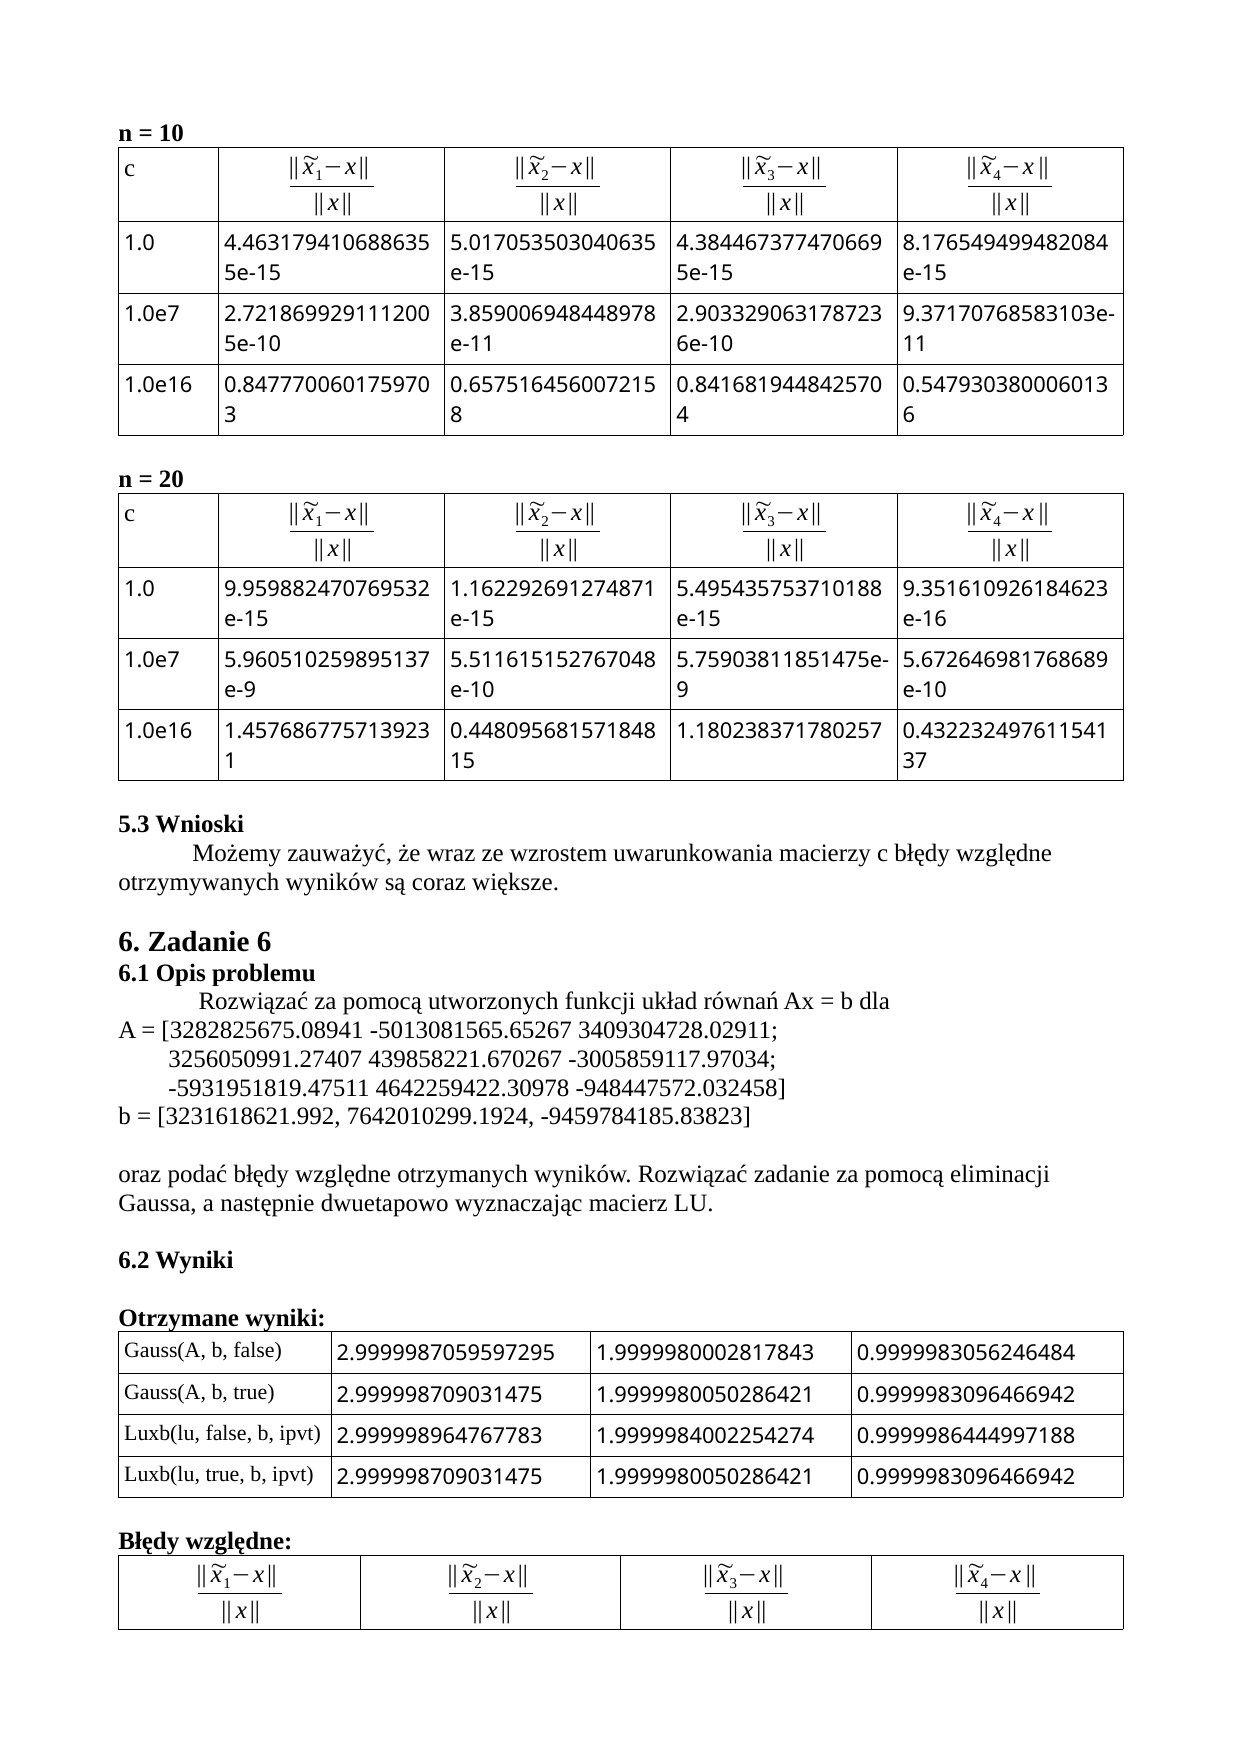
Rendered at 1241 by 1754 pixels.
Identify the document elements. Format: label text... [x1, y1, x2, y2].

table_cell 1.162292691274871e-15 [445, 568, 670, 638]
table_header Gauss(A, b, false) [119, 1332, 331, 1373]
table_cell 5.960510259895137e-9 [219, 639, 444, 709]
text b = [3231618621.992, 7642010299.1924, -9459784185.83823] [118, 1101, 1122, 1130]
table_cell 2.9033290631787236e-10 [671, 294, 897, 364]
table_header [361, 1556, 620, 1629]
table_cell 9.351610926184623e-16 [898, 568, 1123, 638]
table_header [872, 1556, 1123, 1629]
table_cell 1.9999984002254274 [591, 1415, 851, 1456]
table_cell 5.017053503040635e-15 [445, 222, 670, 292]
table_header [219, 494, 444, 567]
table_cell 0.9999983096466942 [852, 1457, 1123, 1497]
text Otrzymane wyniki: [118, 1303, 1122, 1331]
table_cell 5.672646981768689e-10 [898, 639, 1123, 709]
table_cell 1.9999980050286421 [591, 1374, 851, 1414]
text Błędy względne: [118, 1526, 1122, 1554]
table_cell 1.0 [119, 568, 218, 638]
text -5931951819.47511 4642259422.30978 -948447572.032458] [118, 1073, 1122, 1101]
table_cell 1.0e7 [119, 639, 218, 709]
table_cell 4.3844673774706695e-15 [671, 222, 897, 292]
text Rozwiązać za pomocą utworzonych funkcji układ równań Ax = b dla [118, 986, 1122, 1015]
table_header [119, 1556, 360, 1629]
table_cell 5.75903811851475e-9 [671, 639, 897, 709]
table_header 1.9999980002817843 [591, 1332, 851, 1373]
table_cell 0.8416819448425704 [671, 365, 897, 435]
table_cell 1.9999980050286421 [591, 1457, 851, 1497]
table_header c [119, 148, 218, 221]
text 6.2 Wyniki [118, 1245, 1122, 1274]
table_header [671, 148, 897, 221]
table_cell Luxb(lu, false, b, ipvt) [119, 1415, 331, 1456]
text 5.3 Wnioski [118, 809, 1122, 838]
text 6. Zadanie 6 [118, 924, 1122, 958]
table_cell 5.511615152767048e-10 [445, 639, 670, 709]
text n = 20 [118, 464, 1122, 492]
table_cell 2.999998709031475 [332, 1457, 590, 1497]
text Możemy zauważyć, że wraz ze wzrostem uwarunkowania macierzy c błędy względne otrzymywanych wyników są coraz większe. [118, 838, 1122, 895]
text 3256050991.27407 439858221.670267 -3005859117.97034; [118, 1044, 1122, 1073]
table_cell 2.999998964767783 [332, 1415, 590, 1456]
text A = [3282825675.08941 -5013081565.65267 3409304728.02911; [118, 1015, 1122, 1044]
table_cell 0.9999983096466942 [852, 1374, 1123, 1414]
table_cell 0.5479303800060136 [898, 365, 1123, 435]
table_cell 3.859006948448978e-11 [445, 294, 670, 364]
table_cell 4.4631794106886355e-15 [219, 222, 444, 292]
table_cell 2.999998709031475 [332, 1374, 590, 1414]
table_cell 0.8477700601759703 [219, 365, 444, 435]
table_cell 1.0e7 [119, 294, 218, 364]
table_cell Luxb(lu, true, b, ipvt) [119, 1457, 331, 1497]
table_cell 1.0e16 [119, 710, 218, 780]
table_cell 5.495435753710188e-15 [671, 568, 897, 638]
table_cell 9.37170768583103e-11 [898, 294, 1123, 364]
table_header [898, 494, 1123, 567]
table_header [445, 148, 670, 221]
text n = 10 [118, 118, 1122, 147]
table_cell 0.9999986444997188 [852, 1415, 1123, 1456]
table_cell 8.176549499482084e-15 [898, 222, 1123, 292]
table_header 2.9999987059597295 [332, 1332, 590, 1373]
table_cell 2.7218699291112005e-10 [219, 294, 444, 364]
table_cell 1.180238371780257 [671, 710, 897, 780]
table_header [671, 494, 897, 567]
table_cell 1.0 [119, 222, 218, 292]
table_cell 1.0e16 [119, 365, 218, 435]
table_cell 0.6575164560072158 [445, 365, 670, 435]
table_header [621, 1556, 871, 1629]
text 6.1 Opis problemu [118, 958, 1122, 986]
table_header [445, 494, 670, 567]
table_header c [119, 494, 218, 567]
table_header 0.9999983056246484 [852, 1332, 1123, 1373]
table_cell 0.44809568157184815 [445, 710, 670, 780]
table_cell 0.43223249761154137 [898, 710, 1123, 780]
text oraz podać błędy względne otrzymanych wyników. Rozwiązać zadanie za pomocą eliminacji Gaussa, a następnie dwuetapowo wyznaczając macierz LU. [118, 1159, 1122, 1216]
table_header [219, 148, 444, 221]
table_cell 9.959882470769532e-15 [219, 568, 444, 638]
table_cell 1.4576867757139231 [219, 710, 444, 780]
table_cell Gauss(A, b, true) [119, 1374, 331, 1414]
table_header [898, 148, 1123, 221]
